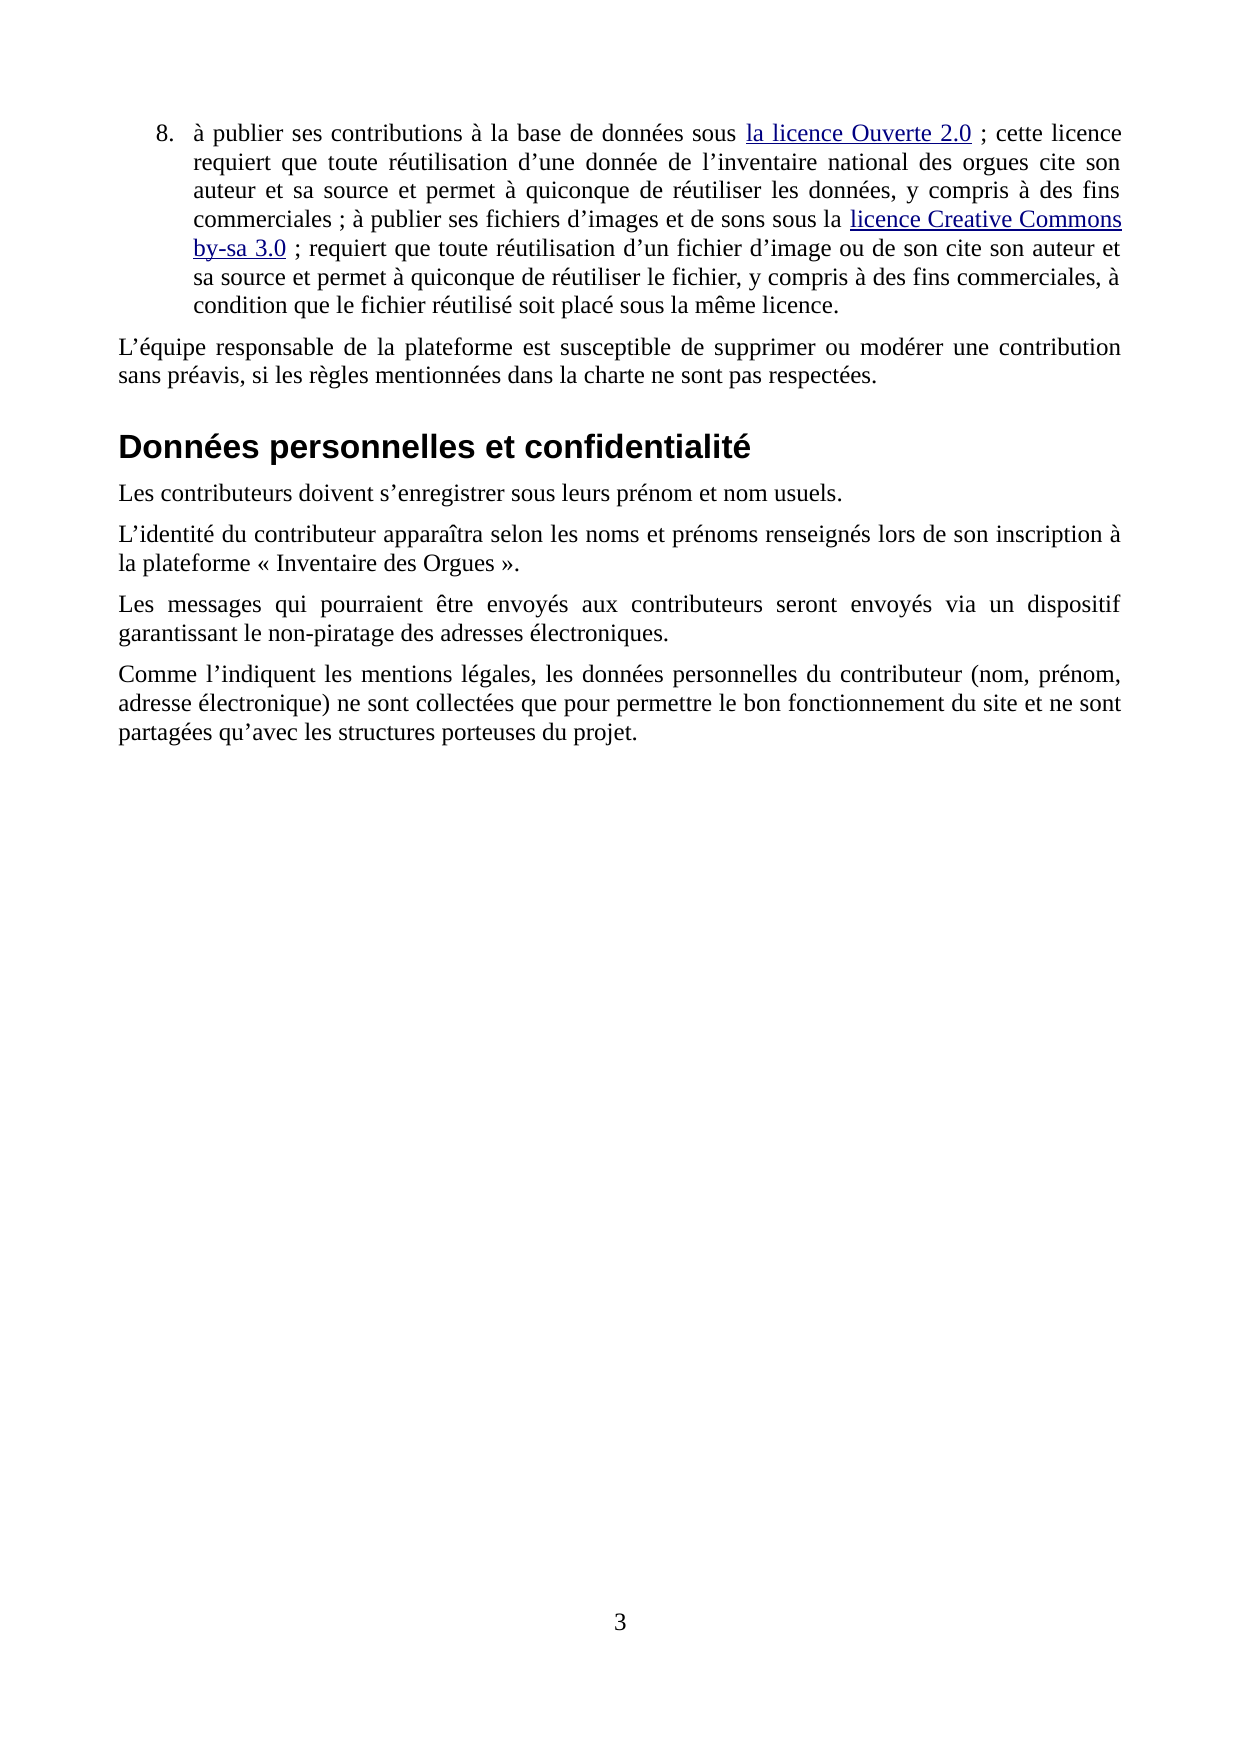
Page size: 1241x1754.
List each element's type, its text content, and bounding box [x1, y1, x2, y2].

text Les contributeurs doivent s’enregistrer sous leurs prénom et nom usuels. [118, 478, 1122, 507]
text L’identité du contributeur apparaîtra selon les noms et prénoms renseignés lors de son inscription à la plateforme « Inventaire des Orgues ». [118, 519, 1122, 577]
list à publier ses contributions à la base de données sous la licence Ouverte 2.0 ; cette licence requiert que toute réutilisation d’une donnée de l’inventaire national des orgues cite son auteur et sa source et permet à quiconque de réutiliser les données, y compris à des fins commerciales ; à publier ses fichiers d’images et de sons sous la licence Creative Commons by-sa 3.0 ; requiert que toute réutilisation d’un fichier d’image ou de son cite son auteur et sa source et permet à quiconque de réutiliser le fichier, y compris à des fins commerciales, à condition que le fichier réutilisé soit placé sous la même licence. [156, 118, 1122, 319]
text Les messages qui pourraient être envoyés aux contributeurs seront envoyés via un dispositif garantissant le non-piratage des adresses électroniques. [118, 589, 1122, 647]
text L’équipe responsable de la plateforme est susceptible de supprimer ou modérer une contribution sans préavis, si les règles mentionnées dans la charte ne sont pas respectées. [118, 332, 1122, 389]
subtitle Données personnelles et confidentialité [118, 427, 1122, 466]
text Comme l’indiquent les mentions légales, les données personnelles du contributeur (nom, prénom, adresse électronique) ne sont collectées que pour permettre le bon fonctionnement du site et ne sont partagées qu’avec les structures porteuses du projet. [118, 659, 1122, 746]
